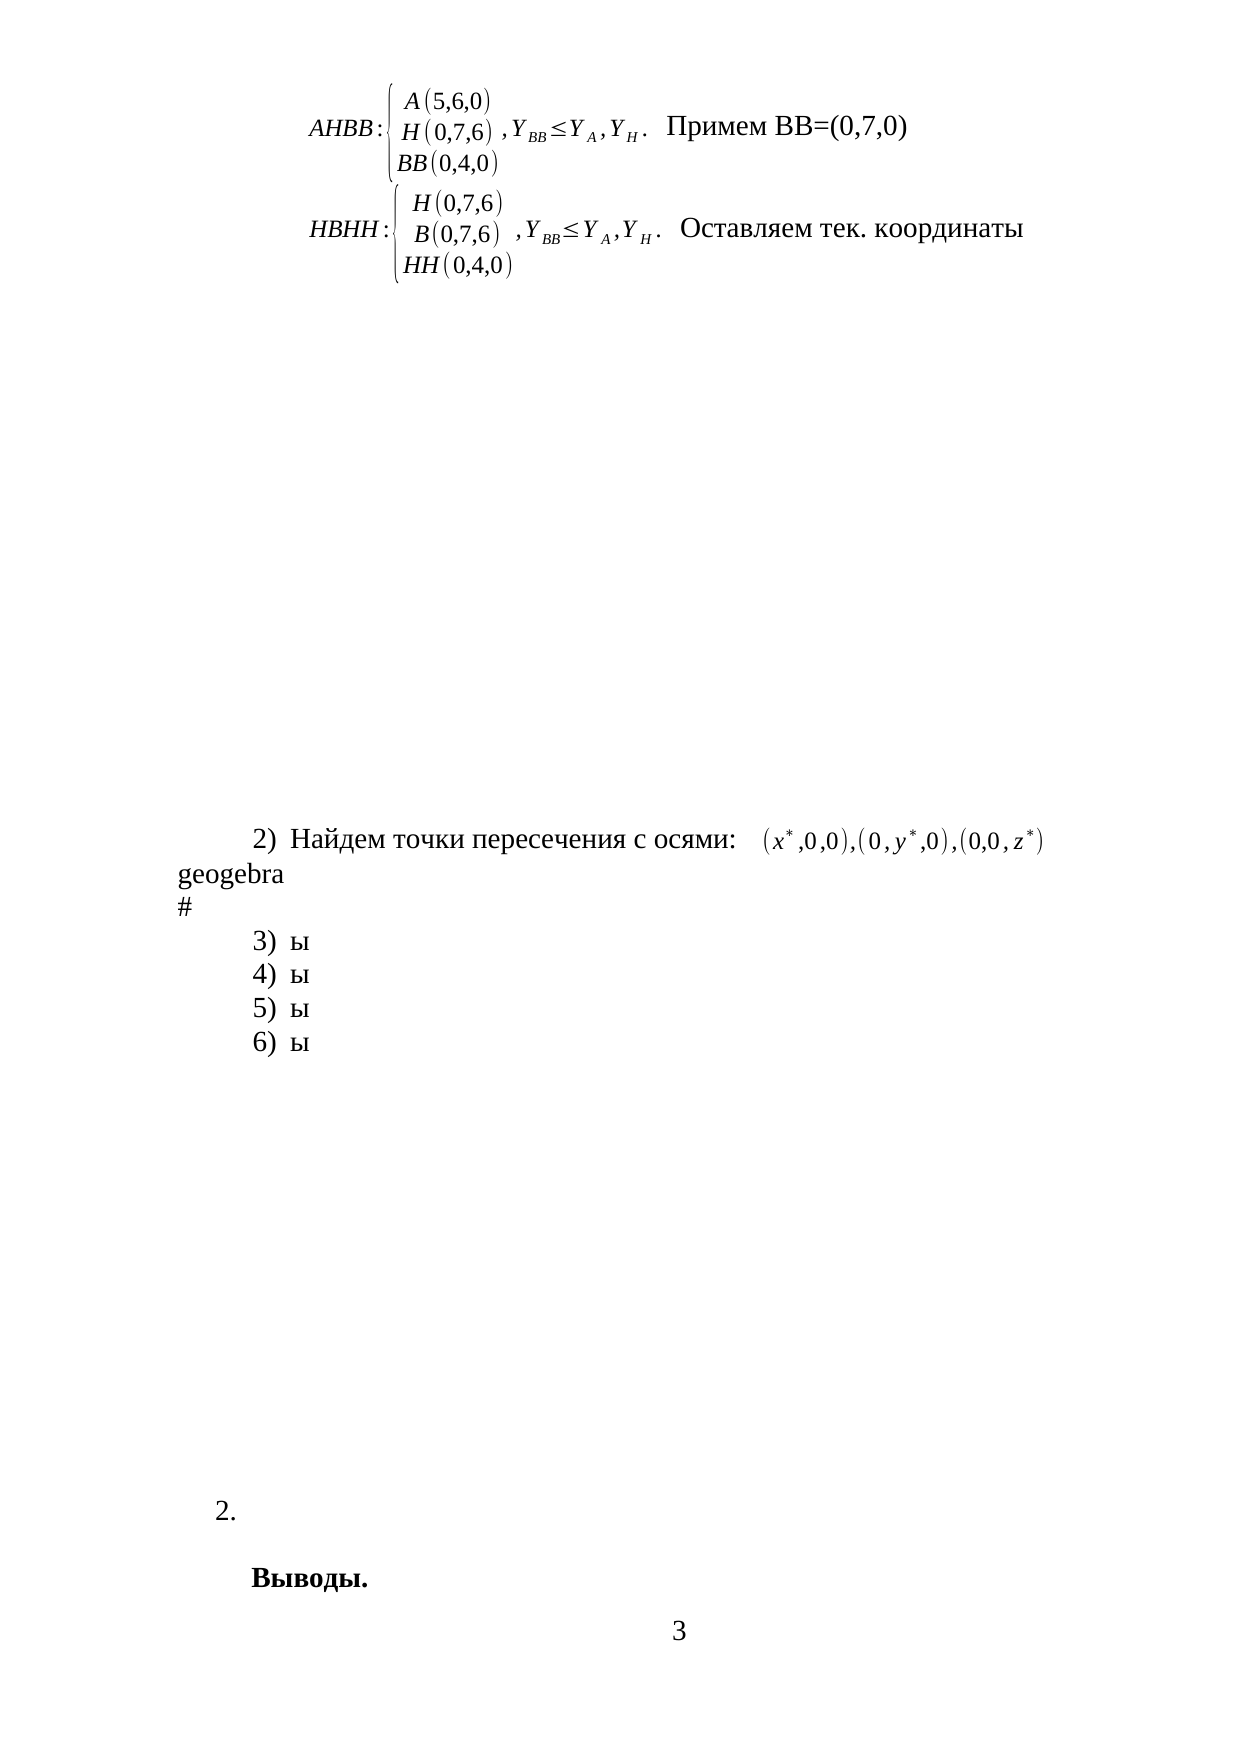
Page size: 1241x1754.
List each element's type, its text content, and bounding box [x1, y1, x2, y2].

text geogebra [177, 856, 1181, 889]
list Оставляем тек. координаты [252, 183, 1181, 285]
list ы [252, 957, 1181, 990]
list ы [252, 990, 1181, 1024]
list ы [252, 923, 1181, 957]
list ы [252, 1024, 1181, 1057]
text Выводы. [177, 1560, 1181, 1594]
list Найдем точки пересечения с осями: [252, 822, 1181, 856]
text # [177, 889, 1181, 923]
list Примем BB=(0,7,0) [252, 81, 1181, 183]
